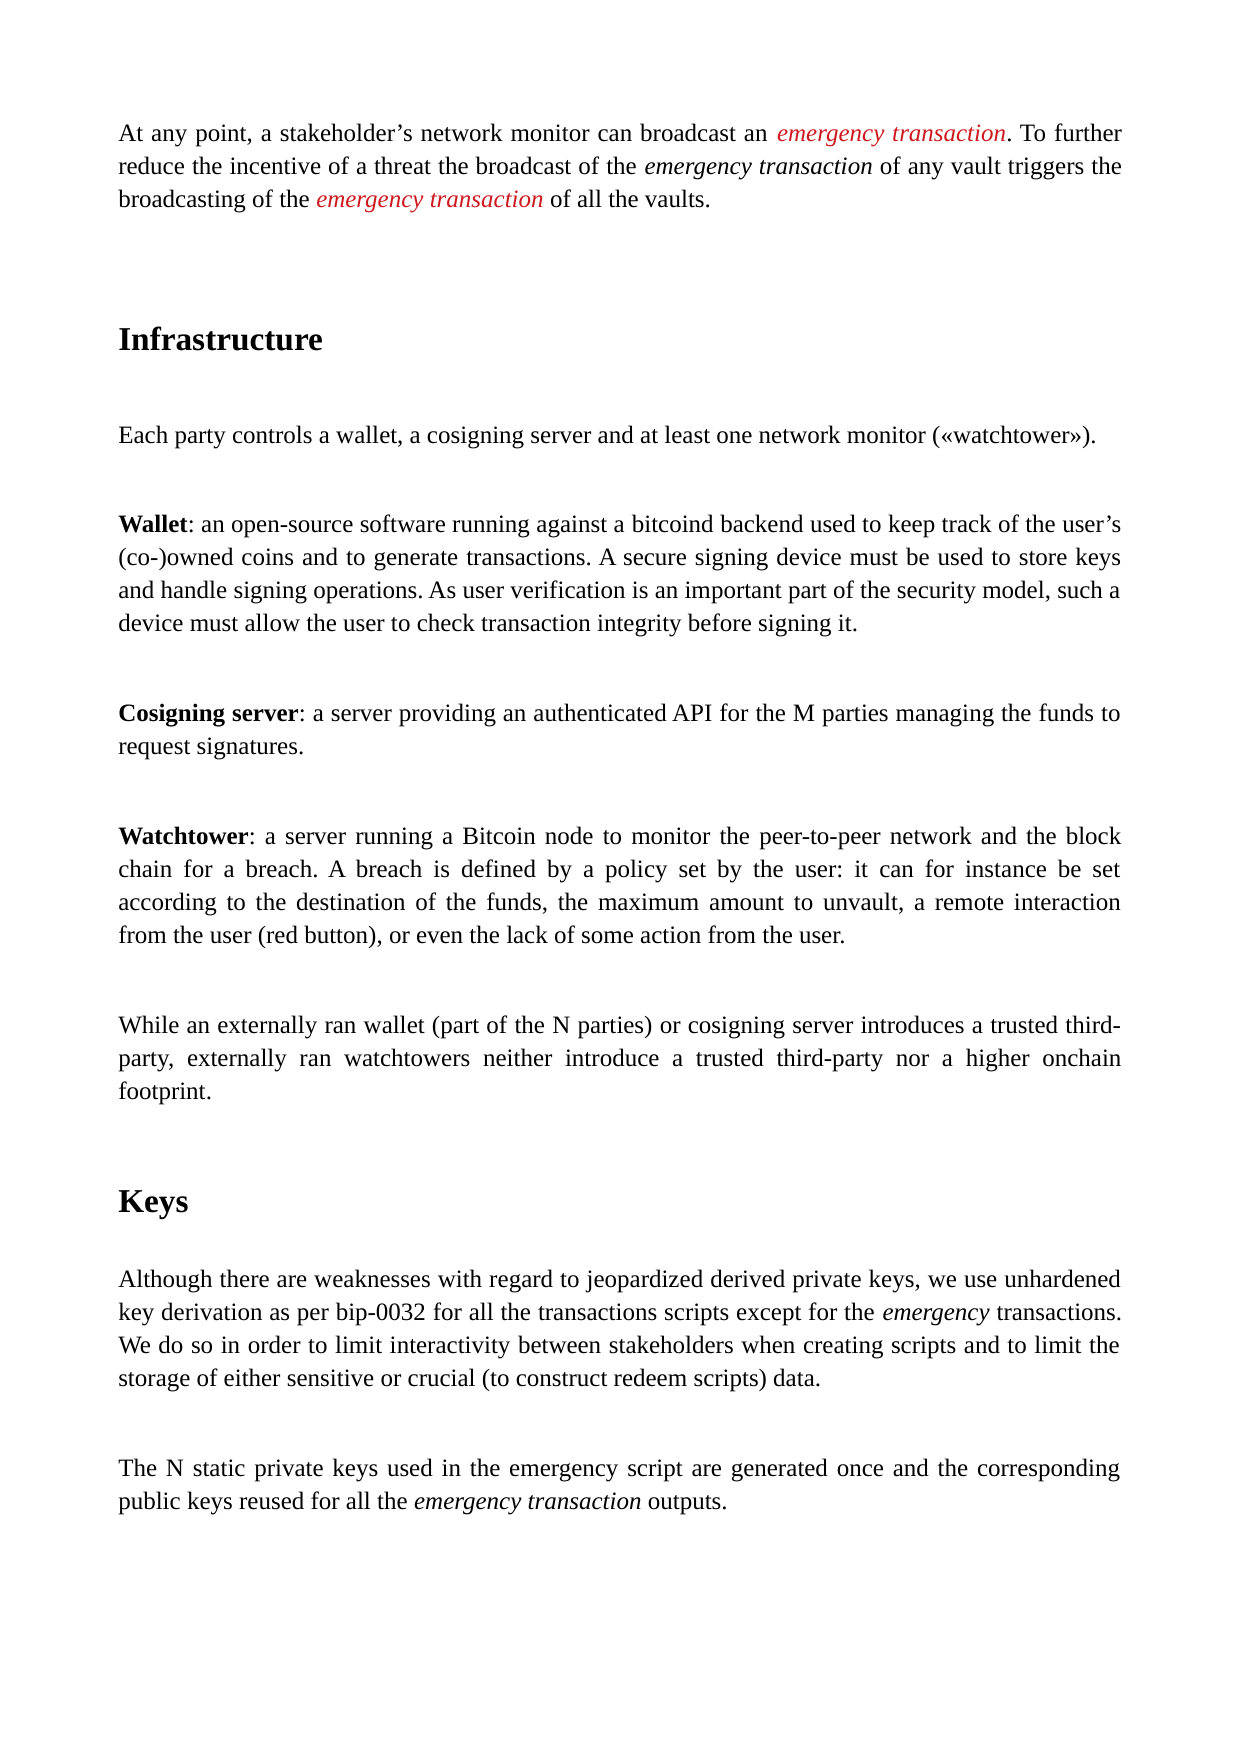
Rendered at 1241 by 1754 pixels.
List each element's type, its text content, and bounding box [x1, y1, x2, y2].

text At any point, a stakeholder’s network monitor can broadcast an emergency transaction. To further reduce the incentive of a threat the broadcast of the emergency transaction of any vault triggers the broadcasting of the emergency transaction of all the vaults. [118, 118, 1122, 213]
text Each party controls a wallet, a cosigning server and at least one network monitor («watchtower»). [118, 420, 1122, 448]
text Infrastructure [118, 319, 1122, 357]
text Wallet: an open-source software running against a bitcoind backend used to keep track of the user’s (co-)owned coins and to generate transactions. A secure signing device must be used to store keys and handle signing operations. As user verification is an important part of the security model, such a device must allow the user to check transaction integrity before signing it. [118, 509, 1122, 637]
text Keys [118, 1181, 1122, 1219]
text Although there are weaknesses with regard to jeopardized derived private keys, we use unhardened key derivation as per bip-0032 for all the transactions scripts except for the emergency transactions. We do so in order to limit interactivity between stakeholders when creating scripts and to limit the storage of either sensitive or crucial (to construct redeem scripts) data. [118, 1264, 1122, 1392]
text Cosigning server: a server providing an authenticated API for the M parties managing the funds to request signatures. [118, 698, 1122, 760]
text While an externally ran wallet (part of the N parties) or cosigning server introduces a trusted third-party, externally ran watchtowers neither introduce a trusted third-party nor a higher onchain footprint. [118, 1010, 1122, 1105]
text The N static private keys used in the emergency script are generated once and the corresponding public keys reused for all the emergency transaction outputs. [118, 1453, 1122, 1515]
text Watchtower: a server running a Bitcoin node to monitor the peer-to-peer network and the block chain for a breach. A breach is defined by a policy set by the user: it can for instance be set according to the destination of the funds, the maximum amount to unvault, a remote interaction from the user (red button), or even the lack of some action from the user. [118, 821, 1122, 949]
